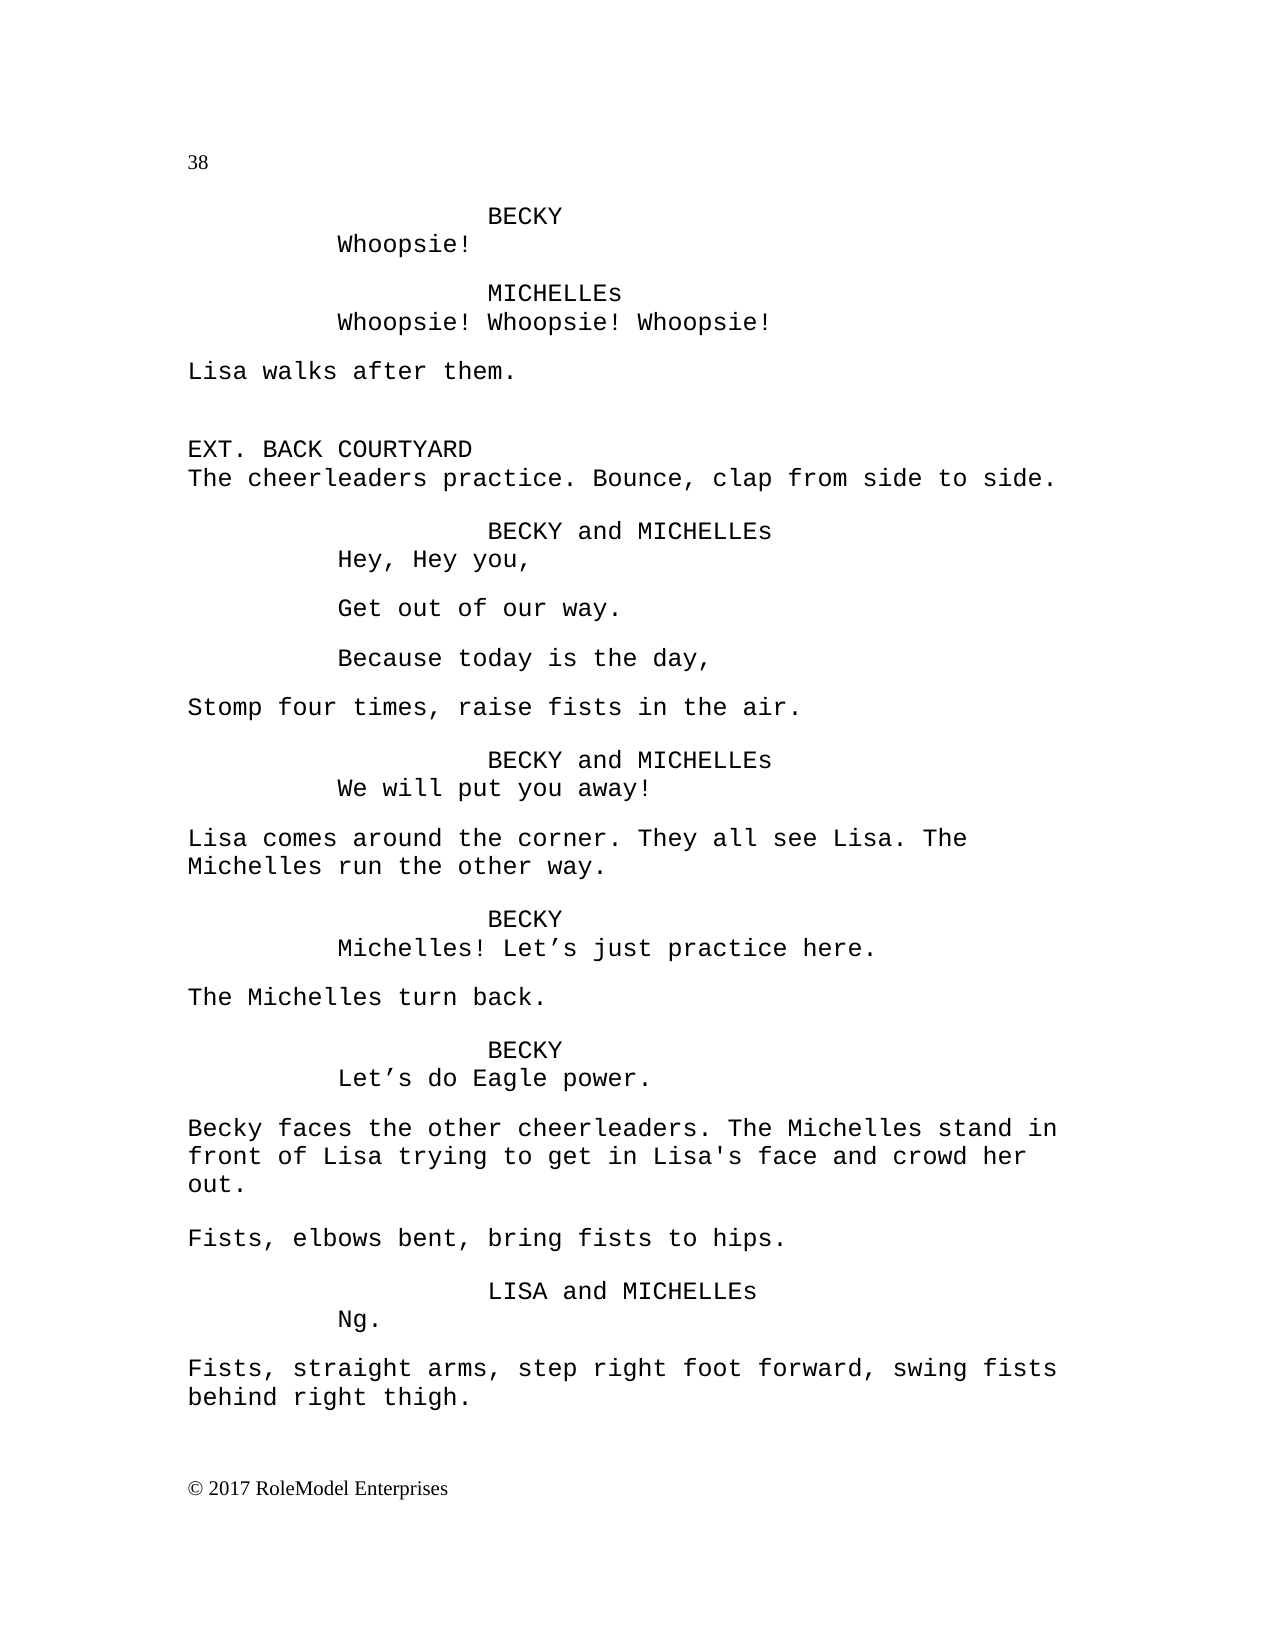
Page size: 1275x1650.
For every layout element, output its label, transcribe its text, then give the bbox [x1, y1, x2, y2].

text Get out of our way. [337, 596, 937, 624]
text Lisa comes around the corner. They all see Lisa. The Michelles run the other way. [187, 825, 1087, 882]
text Whoopsie! Whoopsie! Whoopsie! [337, 309, 937, 338]
text MICHELLEs [187, 281, 1087, 309]
text Michelles! Let’s just practice here. [337, 935, 937, 963]
text Ng. [337, 1307, 937, 1335]
text LISA and MICHELLEs [187, 1278, 1087, 1307]
text Let’s do Eagle power. [337, 1066, 937, 1094]
text Stomp four times, raise fists in the air. [187, 694, 1087, 723]
text We will put you away! [337, 776, 937, 804]
text Becky faces the other cheerleaders. The Michelles stand in front of Lisa trying to get in Lisa's face and crowd her out. [187, 1115, 1087, 1200]
text Lisa walks after them. [187, 358, 1087, 387]
text Fists, elbows bent, bring fists to hips. [187, 1225, 1087, 1253]
text BECKY [187, 907, 1087, 935]
text The cheerleaders practice. Bounce, clap from side to side. [187, 465, 1087, 493]
text BECKY [187, 1038, 1087, 1066]
text BECKY [187, 203, 1087, 232]
text The Michelles turn back. [187, 984, 1087, 1013]
text Whoopsie! [337, 232, 937, 260]
subtitle EXT. BACK COURTYARD [187, 437, 1087, 465]
text Because today is the day, [337, 645, 937, 673]
text BECKY and MICHELLEs [187, 518, 1087, 547]
text Fists, straight arms, step right foot forward, swing fists behind right thigh. [187, 1356, 1087, 1413]
text BECKY and MICHELLEs [187, 748, 1087, 776]
text Hey, Hey you, [337, 547, 937, 575]
